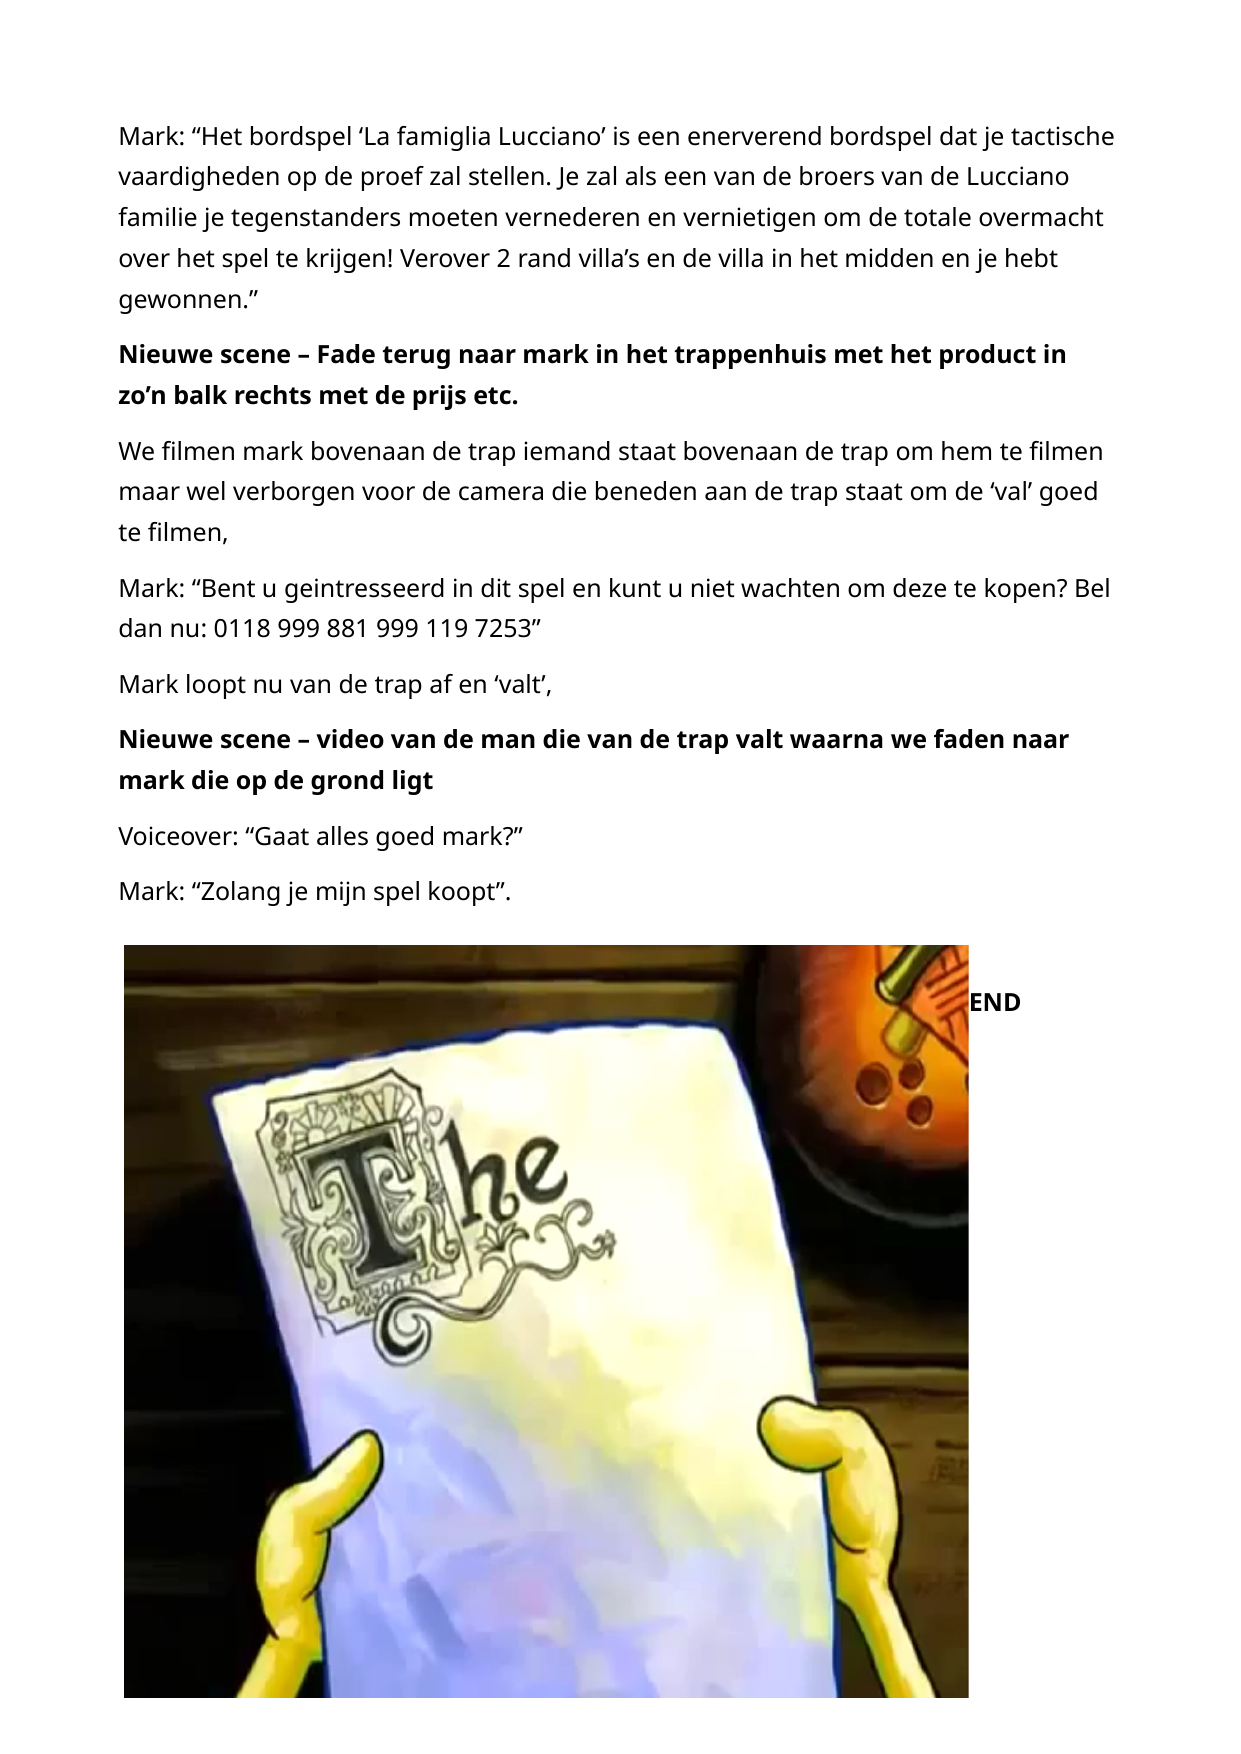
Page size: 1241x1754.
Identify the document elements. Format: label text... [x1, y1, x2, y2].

picture [124, 945, 969, 1698]
text Mark loopt nu van de trap af en ‘valt’, [118, 666, 1122, 701]
text Nieuwe scene – video van de man die van de trap valt waarna we faden naar mark die op de grond ligt [118, 722, 1122, 797]
text [118, 984, 124, 1018]
text We filmen mark bovenaan de trap iemand staat bovenaan de trap om hem te filmen maar wel verborgen voor de camera die beneden aan de trap staat om de ‘val’ goed te filmen, [118, 433, 1122, 549]
text Mark: “Het bordspel ‘La famiglia Lucciano’ is een enerverend bordspel dat je tactische vaardigheden op de proef zal stellen. Je zal als een van de broers van de Lucciano familie je tegenstanders moeten vernederen en vernietigen om de totale overmacht over het spel te krijgen! Verover 2 rand villa’s en de villa in het midden en je hebt gewonnen.” [118, 118, 1122, 316]
text Nieuwe scene – Fade terug naar mark in het trappenhuis met het product in zo’n balk rechts met de prijs etc. [118, 337, 1122, 412]
text Mark: “Zolang je mijn spel koopt”. [118, 873, 1122, 908]
text END [969, 984, 1122, 1018]
text Voiceover: “Gaat alles goed mark?” [118, 818, 1122, 852]
text Mark: “Bent u geintresseerd in dit spel en kunt u niet wachten om deze te kopen? Bel dan nu: 0118 999 881 999 119 7253” [118, 570, 1122, 645]
